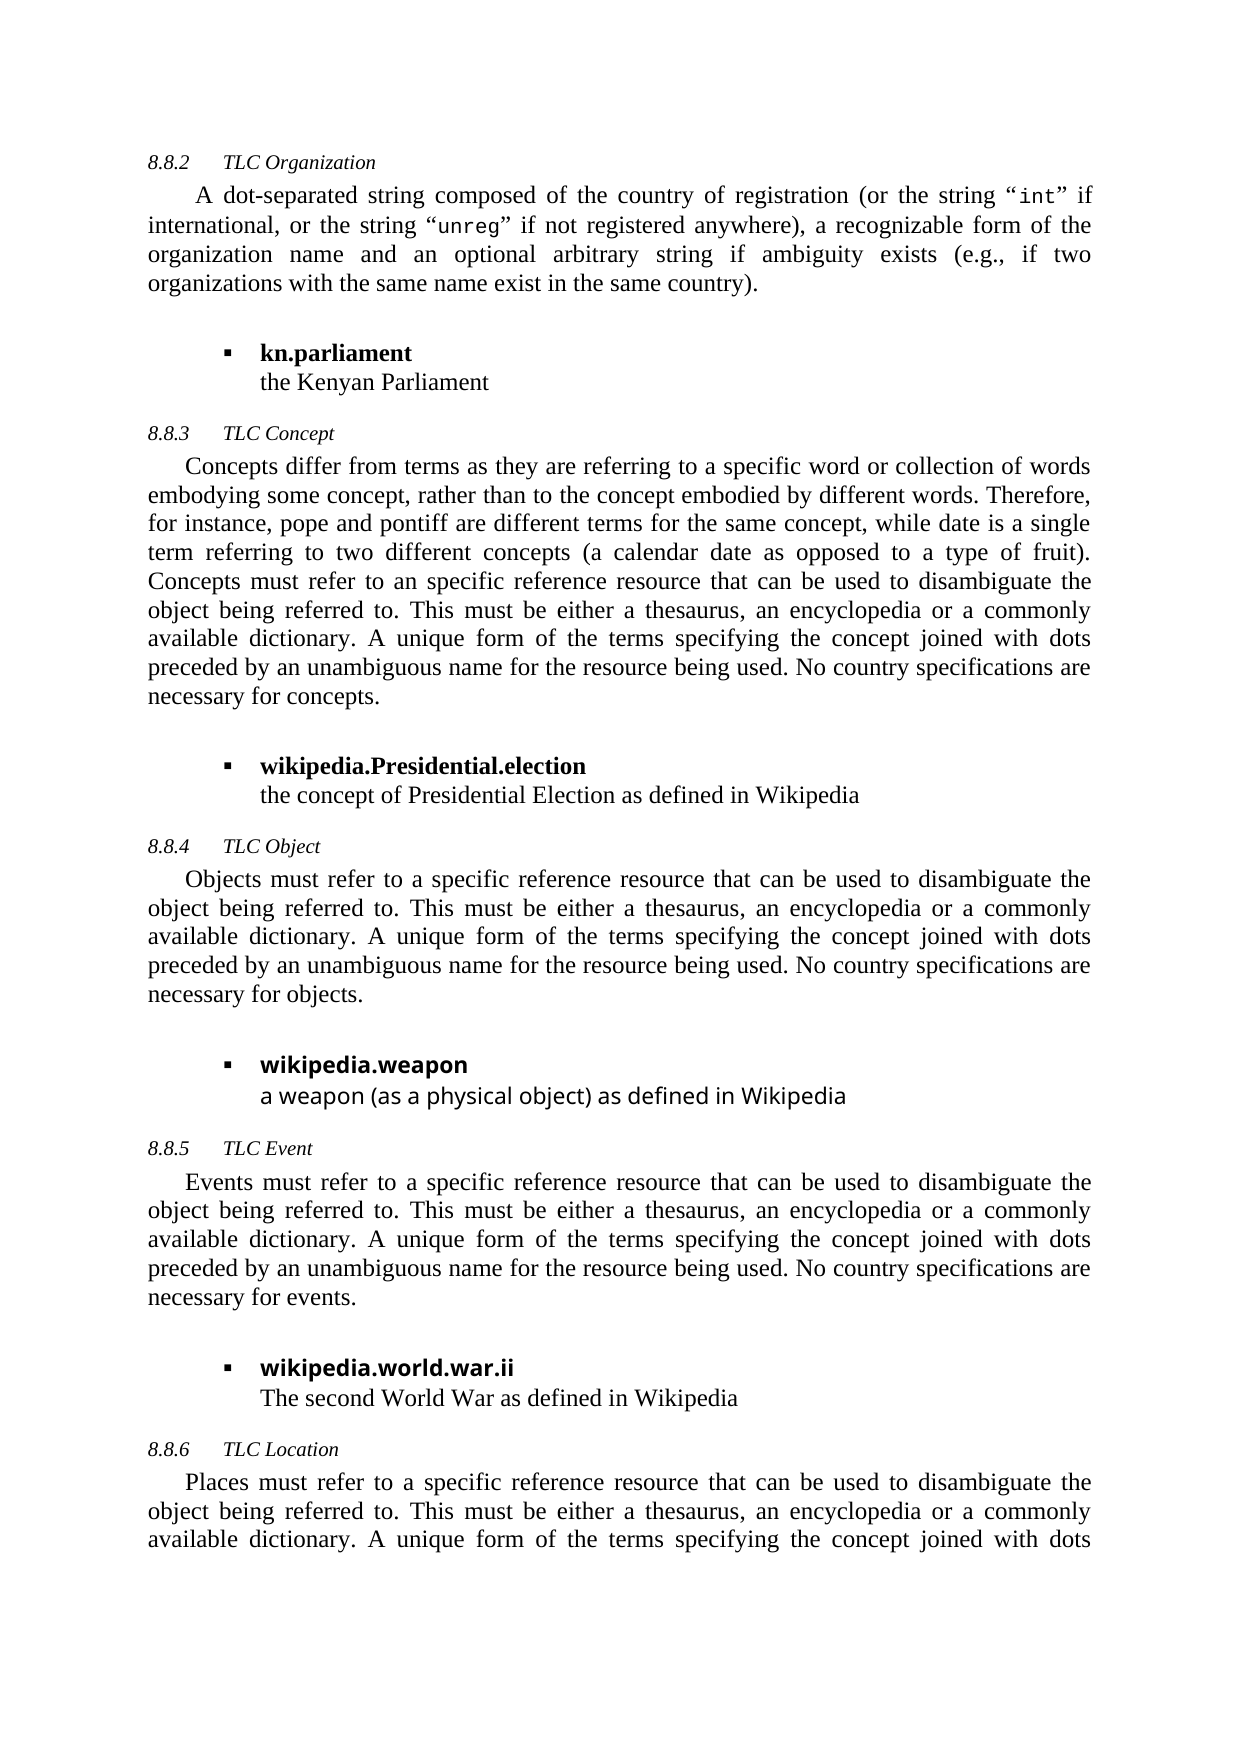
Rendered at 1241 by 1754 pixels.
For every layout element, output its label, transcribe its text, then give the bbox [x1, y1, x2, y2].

subtitle TLC Object [148, 833, 1092, 858]
subtitle TLC Concept [148, 421, 1092, 445]
subtitle TLC Location [148, 1437, 1092, 1461]
text Concepts differ from terms as they are referring to a specific word or collection of words embodying some concept, rather than to the concept embodied by different words. Therefore, for instance, pope and pontiff are different terms for the same concept, while date is a single term referring to two different concepts (a calendar date as opposed to a type of fruit). Concepts must refer to an specific reference resource that can be used to disambiguate the object being referred to. This must be either a thesaurus, an encyclopedia or a commonly available dictionary. A unique form of the terms specifying the concept joined with dots preceded by an unambiguous name for the resource being used. No country specifications are necessary for concepts. [148, 451, 1092, 710]
text A dot-separated string composed of the country of registration (or the string “int” if international, or the string “unreg” if not registered anywhere), a recognizable form of the organization name and an optional arbitrary string if ambiguity exists (e.g., if two organizations with the same name exist in the same country). [148, 180, 1092, 297]
list kn.parliament the Kenyan Parliament [222, 338, 1092, 396]
list wikipedia.Presidential.election the concept of Presidential Election as defined in Wikipedia [222, 751, 1092, 808]
text Events must refer to a specific reference resource that can be used to disambiguate the object being referred to. This must be either a thesaurus, an encyclopedia or a commonly available dictionary. A unique form of the terms specifying the concept joined with dots preceded by an unambiguous name for the resource being used. No country specifications are necessary for events. [148, 1167, 1092, 1310]
text Objects must refer to a specific reference resource that can be used to disambiguate the object being referred to. This must be either a thesaurus, an encyclopedia or a commonly available dictionary. A unique form of the terms specifying the concept joined with dots preceded by an unambiguous name for the resource being used. No country specifications are necessary for objects. [148, 864, 1092, 1008]
subtitle TLC Organization [148, 150, 1092, 174]
text Places must refer to a specific reference resource that can be used to disambiguate the object being referred to. This must be either a thesaurus, an encyclopedia or a commonly available dictionary. A unique form of the terms specifying the concept joined with dots [148, 1467, 1092, 1553]
list wikipedia.weapon a weapon (as a physical object) as defined in Wikipedia [222, 1049, 1092, 1111]
list wikipedia.world.war.ii The second World War as defined in Wikipedia [222, 1352, 1092, 1412]
subtitle TLC Event [148, 1136, 1092, 1160]
